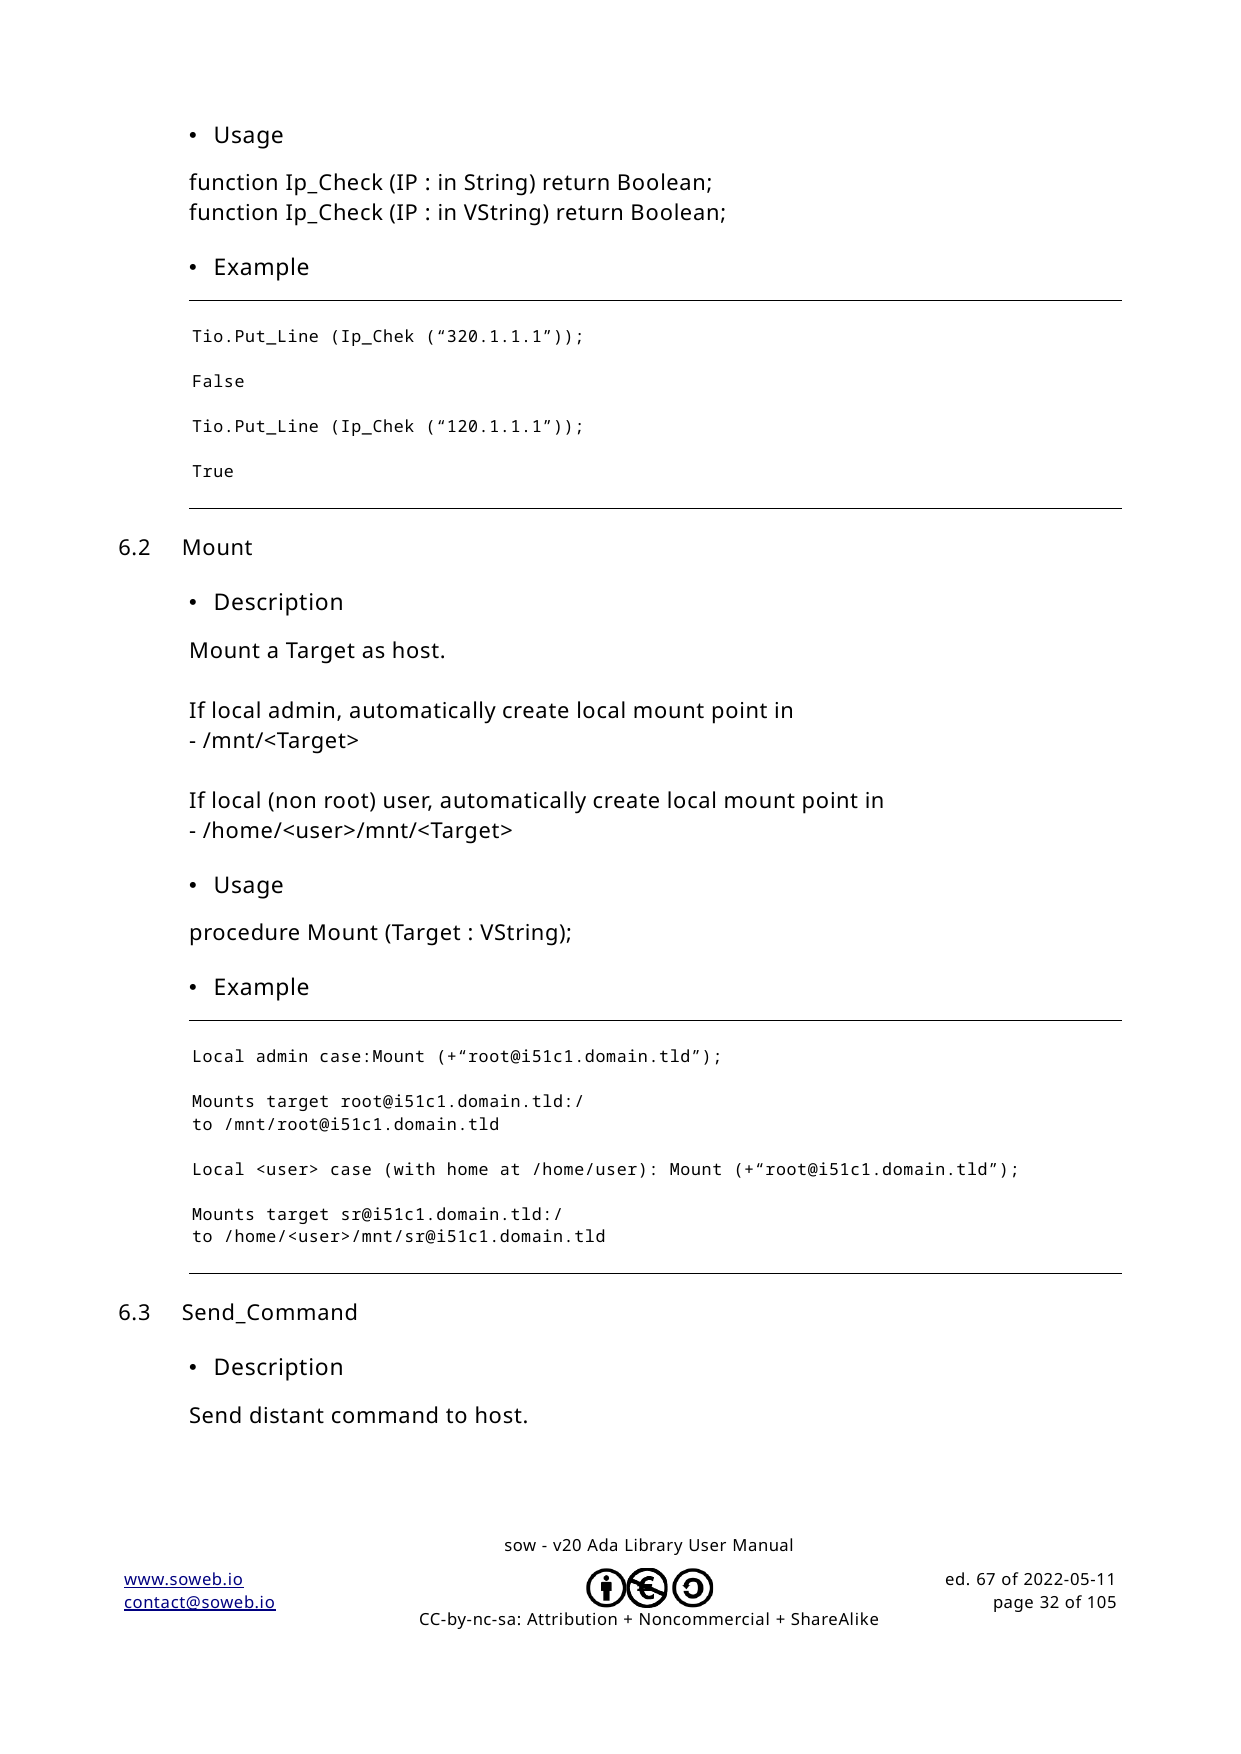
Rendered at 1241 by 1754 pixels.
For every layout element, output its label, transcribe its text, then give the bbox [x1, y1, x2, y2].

list Tio.Put_Line (Ip_Chek (“320.1.1.1”)); [189, 301, 1122, 345]
subtitle Usage [189, 868, 1122, 899]
list True [189, 457, 1122, 508]
list Mounts target root@i51c1.domain.tld:/ to /mnt/root@i51c1.domain.tld Local <user> case (with home at /home/user): Mount (+“root@i51c1.domain.tld”); [189, 1065, 1122, 1177]
text Send distant command to host. [189, 1399, 1122, 1429]
list Local admin case:Mount (+“root@i51c1.domain.tld”); [189, 1021, 1122, 1065]
subtitle Description [189, 586, 1122, 617]
text function Ip_Check (IP : in VString) return Boolean; [189, 197, 1122, 227]
subtitle Description [189, 1351, 1122, 1382]
text If local (non root) user, automatically create local mount point in [189, 784, 1122, 814]
text - /home/<user>/mnt/<Target> [189, 814, 1122, 844]
subtitle Example [189, 971, 1122, 1002]
text Mount a Target as host. [189, 634, 1122, 664]
list Tio.Put_Line (Ip_Chek (“120.1.1.1”)); [189, 412, 1122, 438]
text procedure Mount (Target : VString); [189, 917, 1122, 947]
text - /mnt/<Target> [189, 724, 1122, 754]
subtitle Usage [189, 118, 1122, 149]
subtitle Mount [118, 532, 1122, 562]
text If local admin, automatically create local mount point in [189, 694, 1122, 724]
subtitle Example [189, 251, 1122, 282]
subtitle Send_Command [118, 1297, 1122, 1327]
list False [189, 345, 1122, 412]
picture [585, 1568, 668, 1608]
picture [672, 1568, 714, 1608]
list Mounts target sr@i51c1.domain.tld:/ to /home/<user>/mnt/sr@i51c1.domain.tld [189, 1177, 1122, 1273]
text function Ip_Check (IP : in String) return Boolean; [189, 167, 1122, 197]
